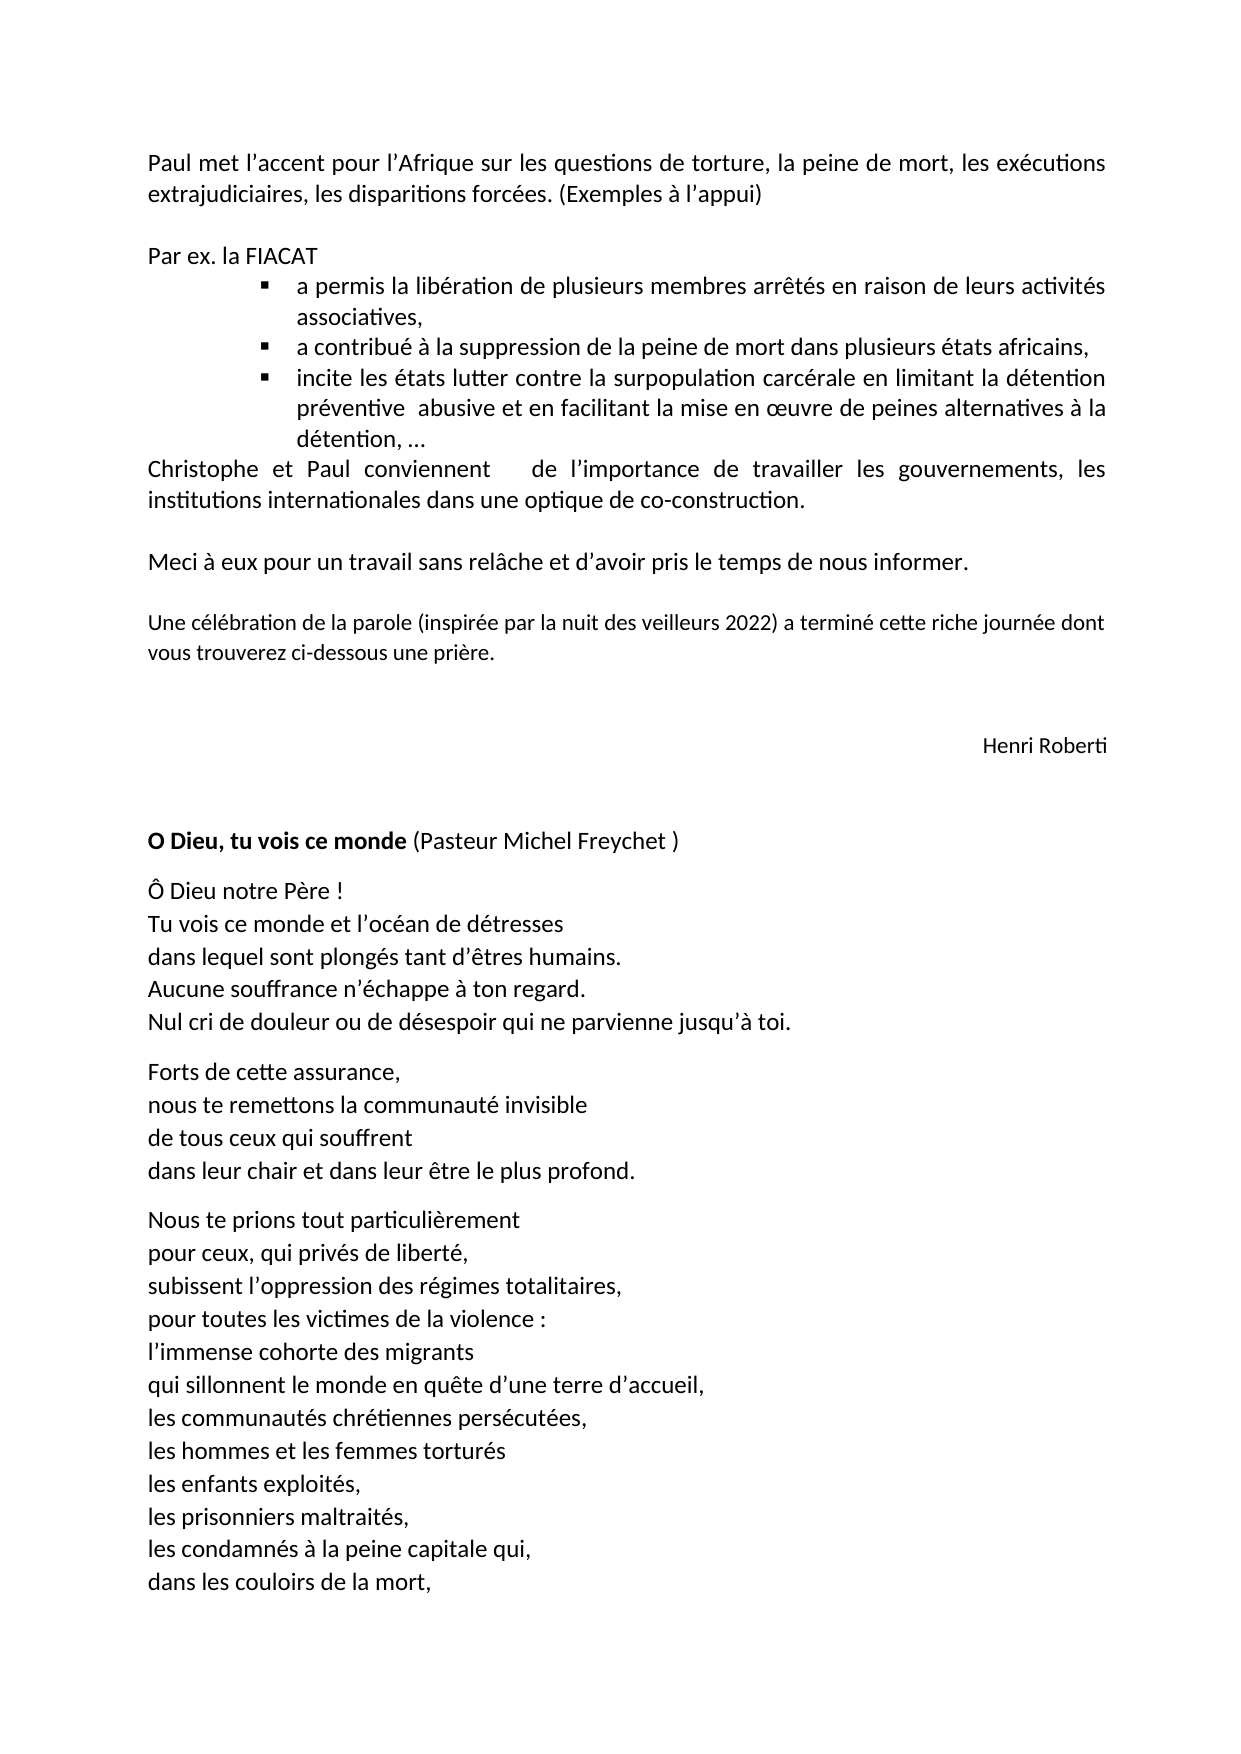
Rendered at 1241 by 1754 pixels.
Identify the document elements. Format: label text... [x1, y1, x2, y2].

list a permis la libération de plusieurs membres arrêtés en raison de leurs activités associatives, [259, 270, 1107, 331]
text Paul met l’accent pour l’Afrique sur les questions de torture, la peine de mort, les exécutions extrajudiciaires, les disparitions forcées. (Exemples à l’appui) [148, 148, 1107, 209]
text Une célébration de la parole (inspirée par la nuit des veilleurs 2022) a terminé cette riche journée dont vous trouverez ci-dessous une prière. [148, 608, 1107, 666]
text Ô Dieu notre Père ! Tu vois ce monde et l’océan de détresses dans lequel sont plongés tant d’êtres humains. Aucune souffrance n’échappe à ton regard. Nul cri de douleur ou de désespoir qui ne parvienne jusqu’à toi. [148, 875, 1107, 1037]
list incite les états lutter contre la surpopulation carcérale en limitant la détention préventive abusive et en facilitant la mise en œuvre de peines alternatives à la détention, … [259, 362, 1107, 453]
text Meci à eux pour un travail sans relâche et d’avoir pris le temps de nous informer. [148, 546, 1107, 576]
list a contribué à la suppression de la peine de mort dans plusieurs états africains, [259, 331, 1107, 362]
text Christophe et Paul conviennent de l’importance de travailler les gouvernements, les institutions internationales dans une optique de co-construction. [148, 453, 1107, 514]
text Forts de cette assurance, nous te remettons la communauté invisible de tous ceux qui souffrent dans leur chair et dans leur être le plus profond. [148, 1056, 1107, 1185]
text Henri Roberti [148, 732, 1107, 759]
text Nous te prions tout particulièrement pour ceux, qui privés de liberté, subissent l’oppression des régimes totalitaires, pour toutes les victimes de la violence : l’immense cohorte des migrants qui sillonnent le monde en quête d’une terre d’accueil, les communautés chrétiennes persécutées, les hommes et les femmes torturés les enfants exploités, les prisonniers maltraités, les condamnés à la peine capitale qui, dans les couloirs de la mort, [148, 1204, 1107, 1597]
text O Dieu, tu vois ce monde (Pasteur Michel Freychet ) [148, 825, 1107, 856]
text Par ex. la FIACAT [148, 240, 1107, 270]
